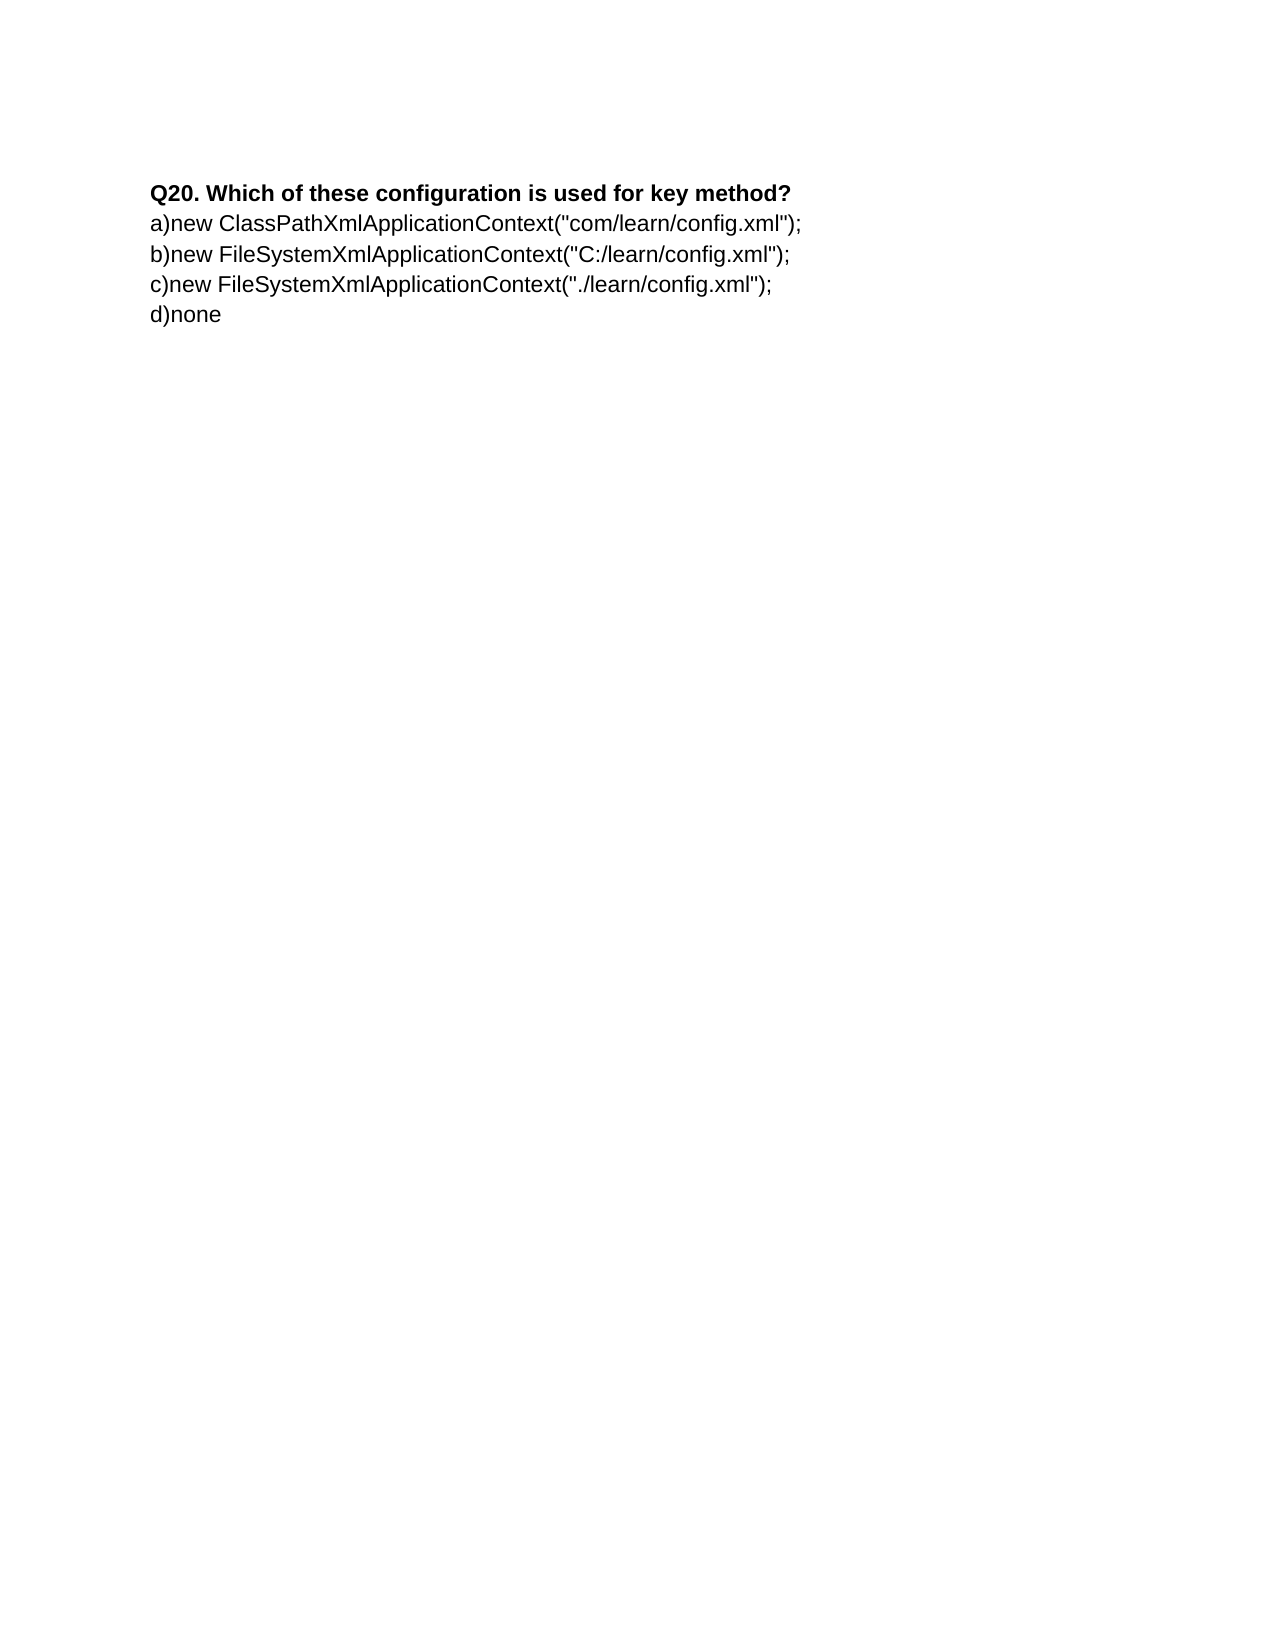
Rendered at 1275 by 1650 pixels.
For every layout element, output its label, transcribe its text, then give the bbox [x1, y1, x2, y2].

text d)none [150, 301, 1125, 327]
text c)new FileSystemXmlApplicationContext("./learn/config.xml"); [150, 271, 1125, 297]
text Q20. Which of these configuration is used for key method? [150, 180, 1125, 207]
text b)new FileSystemXmlApplicationContext("C:/learn/config.xml"); [150, 241, 1125, 267]
text a)new ClassPathXmlApplicationContext("com/learn/config.xml"); [150, 210, 1125, 237]
